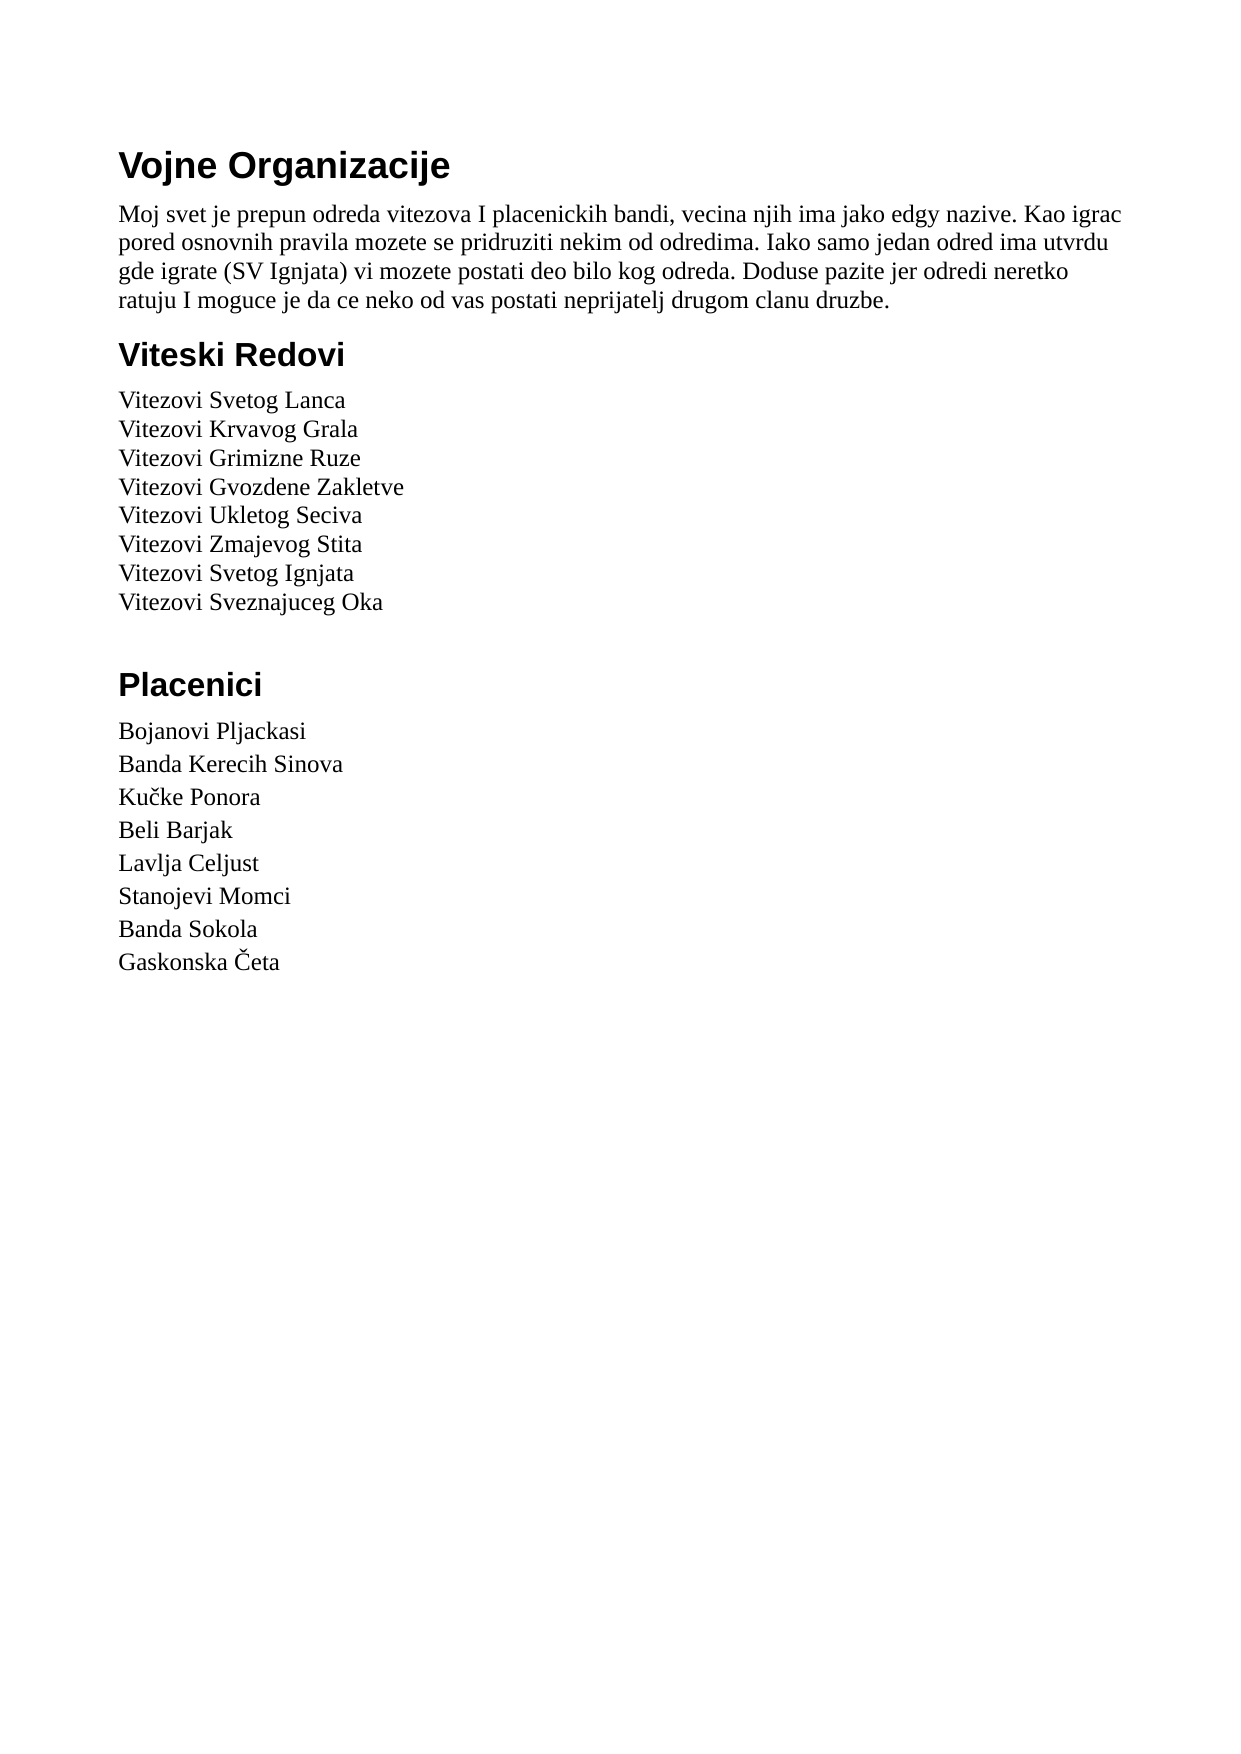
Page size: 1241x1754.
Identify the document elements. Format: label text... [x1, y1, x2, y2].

text Vitezovi Svetog Lanca [118, 386, 1122, 414]
text Kučke Ponora [118, 782, 1122, 811]
text Vitezovi Ukletog Seciva [118, 501, 1122, 529]
text Beli Barjak [118, 815, 1122, 844]
text Vitezovi Zmajevog Stita [118, 529, 1122, 558]
text Vitezovi Gvozdene Zakletve [118, 472, 1122, 501]
subtitle Placenici [118, 665, 1122, 703]
text Banda Kerecih Sinova [118, 749, 1122, 778]
text Moj svet je prepun odreda vitezova I placenickih bandi, vecina njih ima jako edgy nazive. Kao igrac pored osnovnih pravila mozete se pridruziti nekim od odredima. Iako samo jedan odred ima utvrdu gde igrate (SV Ignjata) vi mozete postati deo bilo kog odreda. Doduse pazite jer odredi neretko ratuju I moguce je da ce neko od vas postati neprijatelj drugom clanu druzbe. [118, 199, 1122, 314]
subtitle Viteski Redovi [118, 334, 1122, 373]
text Vitezovi Sveznajuceg Oka [118, 587, 1122, 616]
text Bojanovi Pljackasi [118, 716, 1122, 745]
text Vitezovi Svetog Ignjata [118, 558, 1122, 587]
text Vitezovi Krvavog Grala [118, 414, 1122, 443]
text Stanojevi Momci [118, 881, 1122, 910]
text Lavlja Celjust [118, 848, 1122, 877]
text Vitezovi Grimizne Ruze [118, 443, 1122, 472]
subtitle Vojne Organizacije [118, 143, 1122, 186]
text Gaskonska Četa [118, 947, 1122, 976]
text Banda Sokola [118, 914, 1122, 943]
